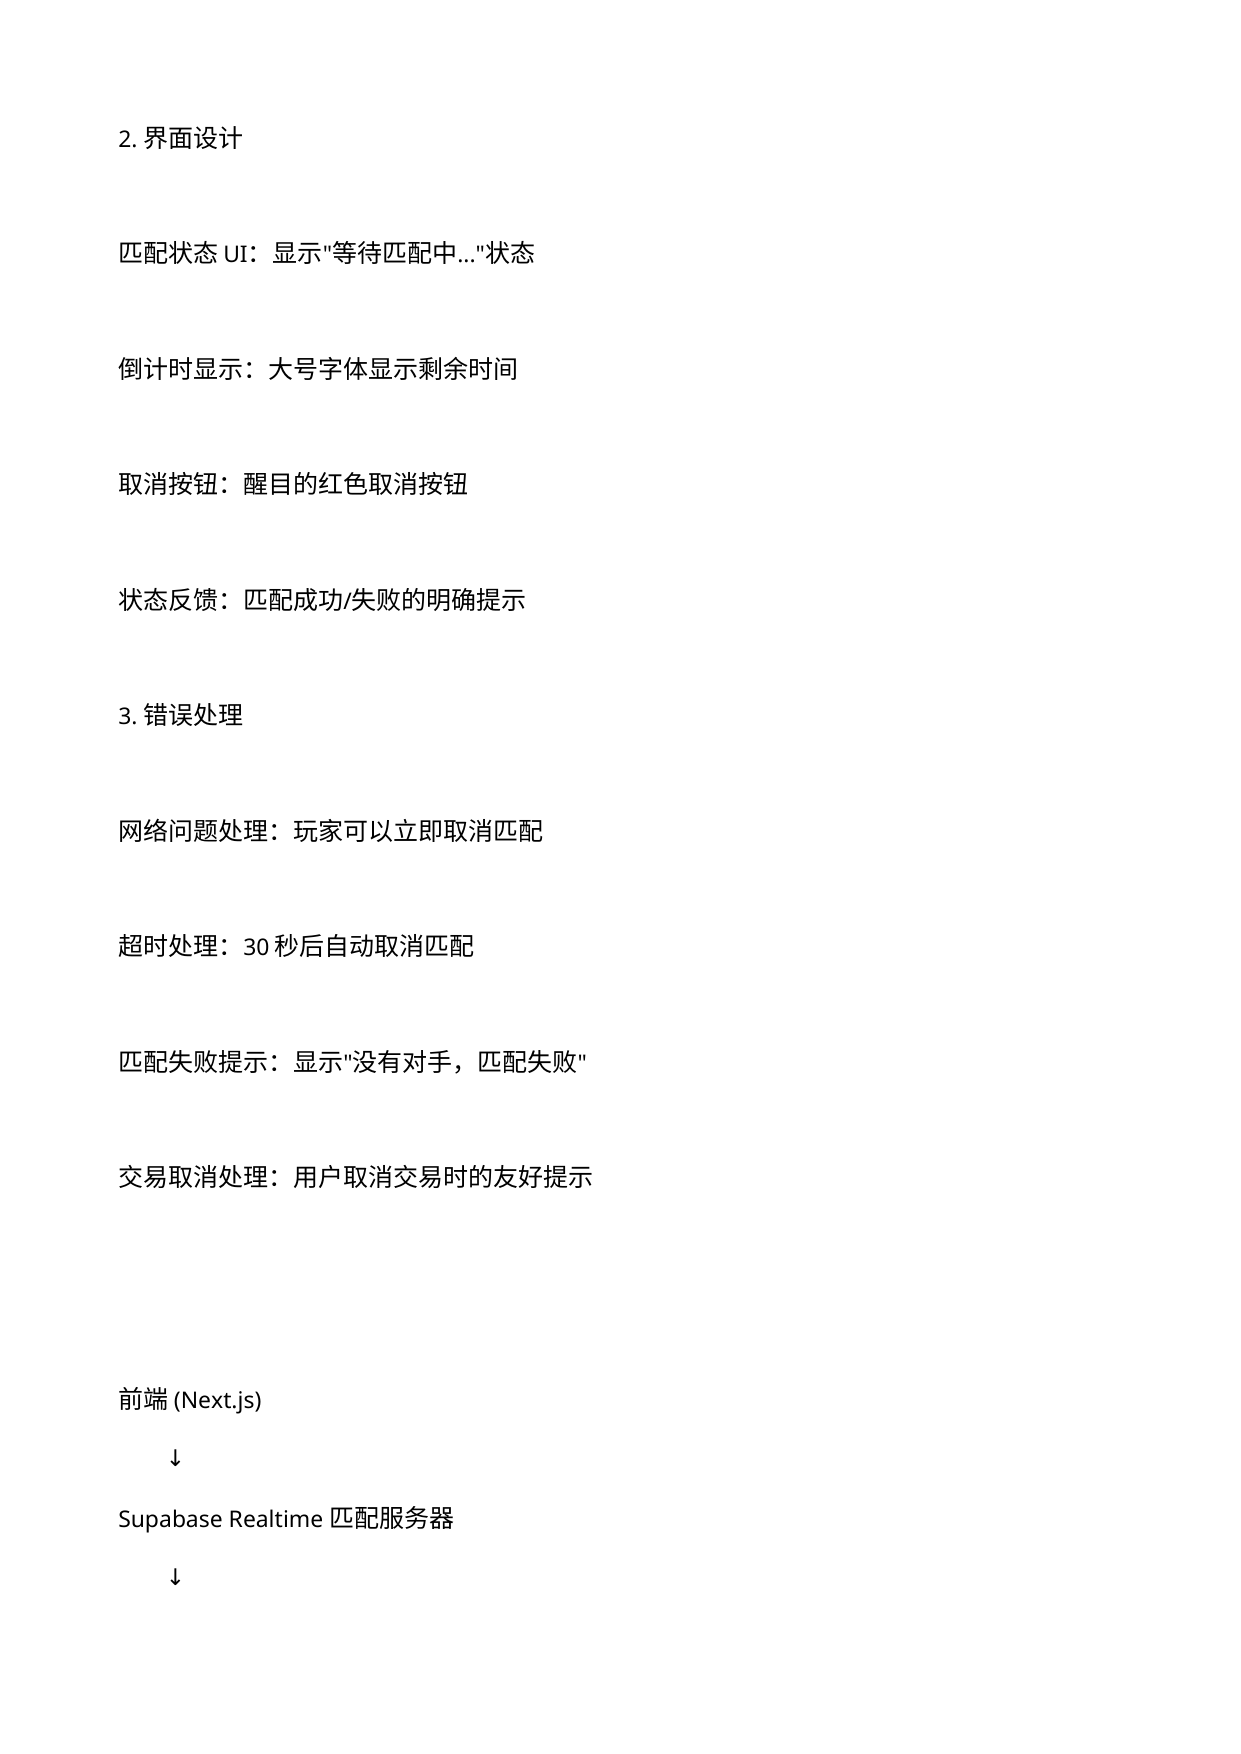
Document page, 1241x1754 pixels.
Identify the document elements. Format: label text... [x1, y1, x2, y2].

text 超时处理：30秒后自动取消匹配 [118, 927, 1122, 963]
text ↓ [118, 1561, 1122, 1592]
text 匹配失败提示：显示"没有对手，匹配失败" [118, 1042, 1122, 1078]
text ↓ [118, 1442, 1122, 1473]
text 网络问题处理：玩家可以立即取消匹配 [118, 811, 1122, 847]
text 前端 (Next.js) [118, 1379, 1122, 1416]
text 倒计时显示：大号字体显示剩余时间 [118, 349, 1122, 385]
text 状态反馈：匹配成功/失败的明确提示 [118, 580, 1122, 616]
text 3. 错误处理 [118, 696, 1122, 732]
text 2. 界面设计 [118, 118, 1122, 154]
text 交易取消处理：用户取消交易时的友好提示 [118, 1158, 1122, 1194]
text 匹配状态UI：显示"等待匹配中..."状态 [118, 234, 1122, 270]
text Supabase Realtime 匹配服务器 [118, 1499, 1122, 1535]
text 取消按钮：醒目的红色取消按钮 [118, 465, 1122, 501]
